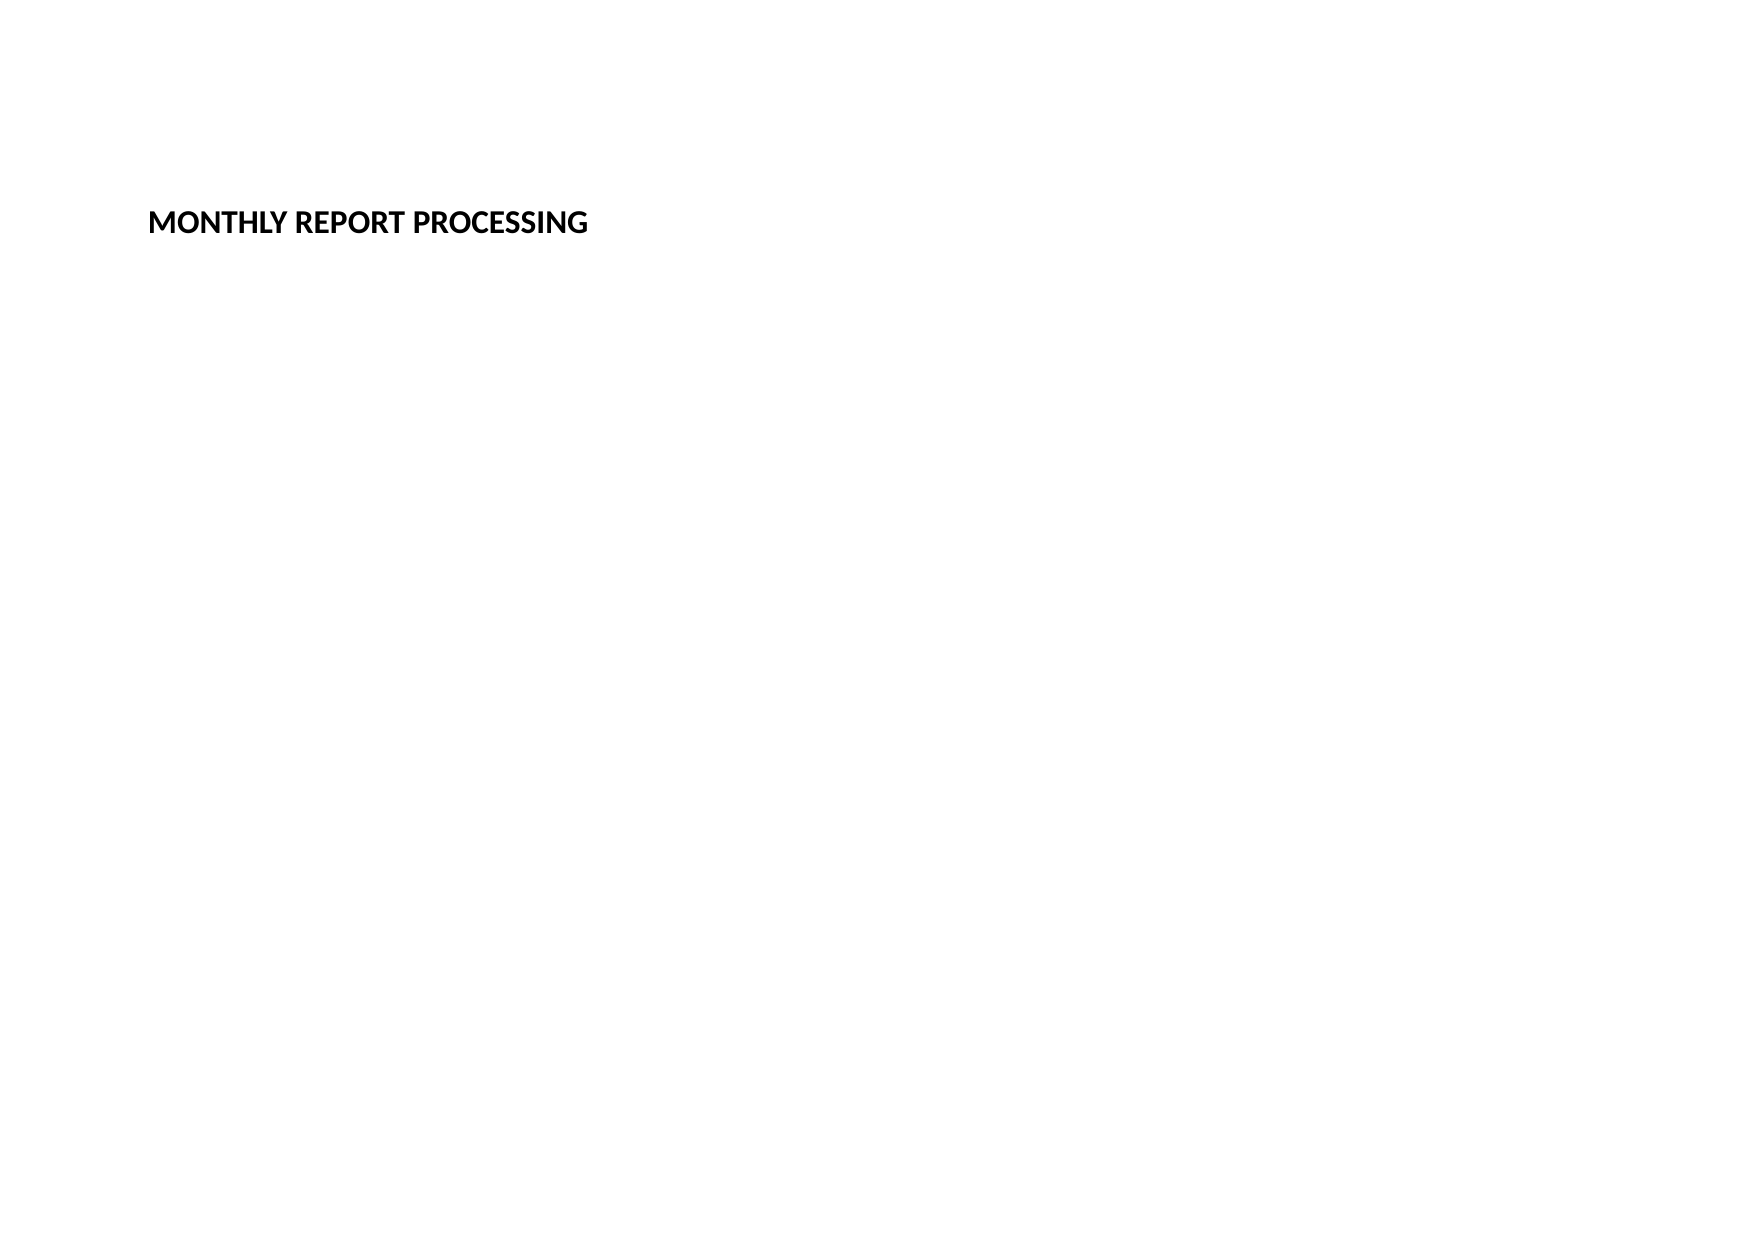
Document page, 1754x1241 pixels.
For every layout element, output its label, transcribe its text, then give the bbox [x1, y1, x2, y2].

subtitle MONTHLY REPORT PROCESSING [148, 201, 1606, 242]
